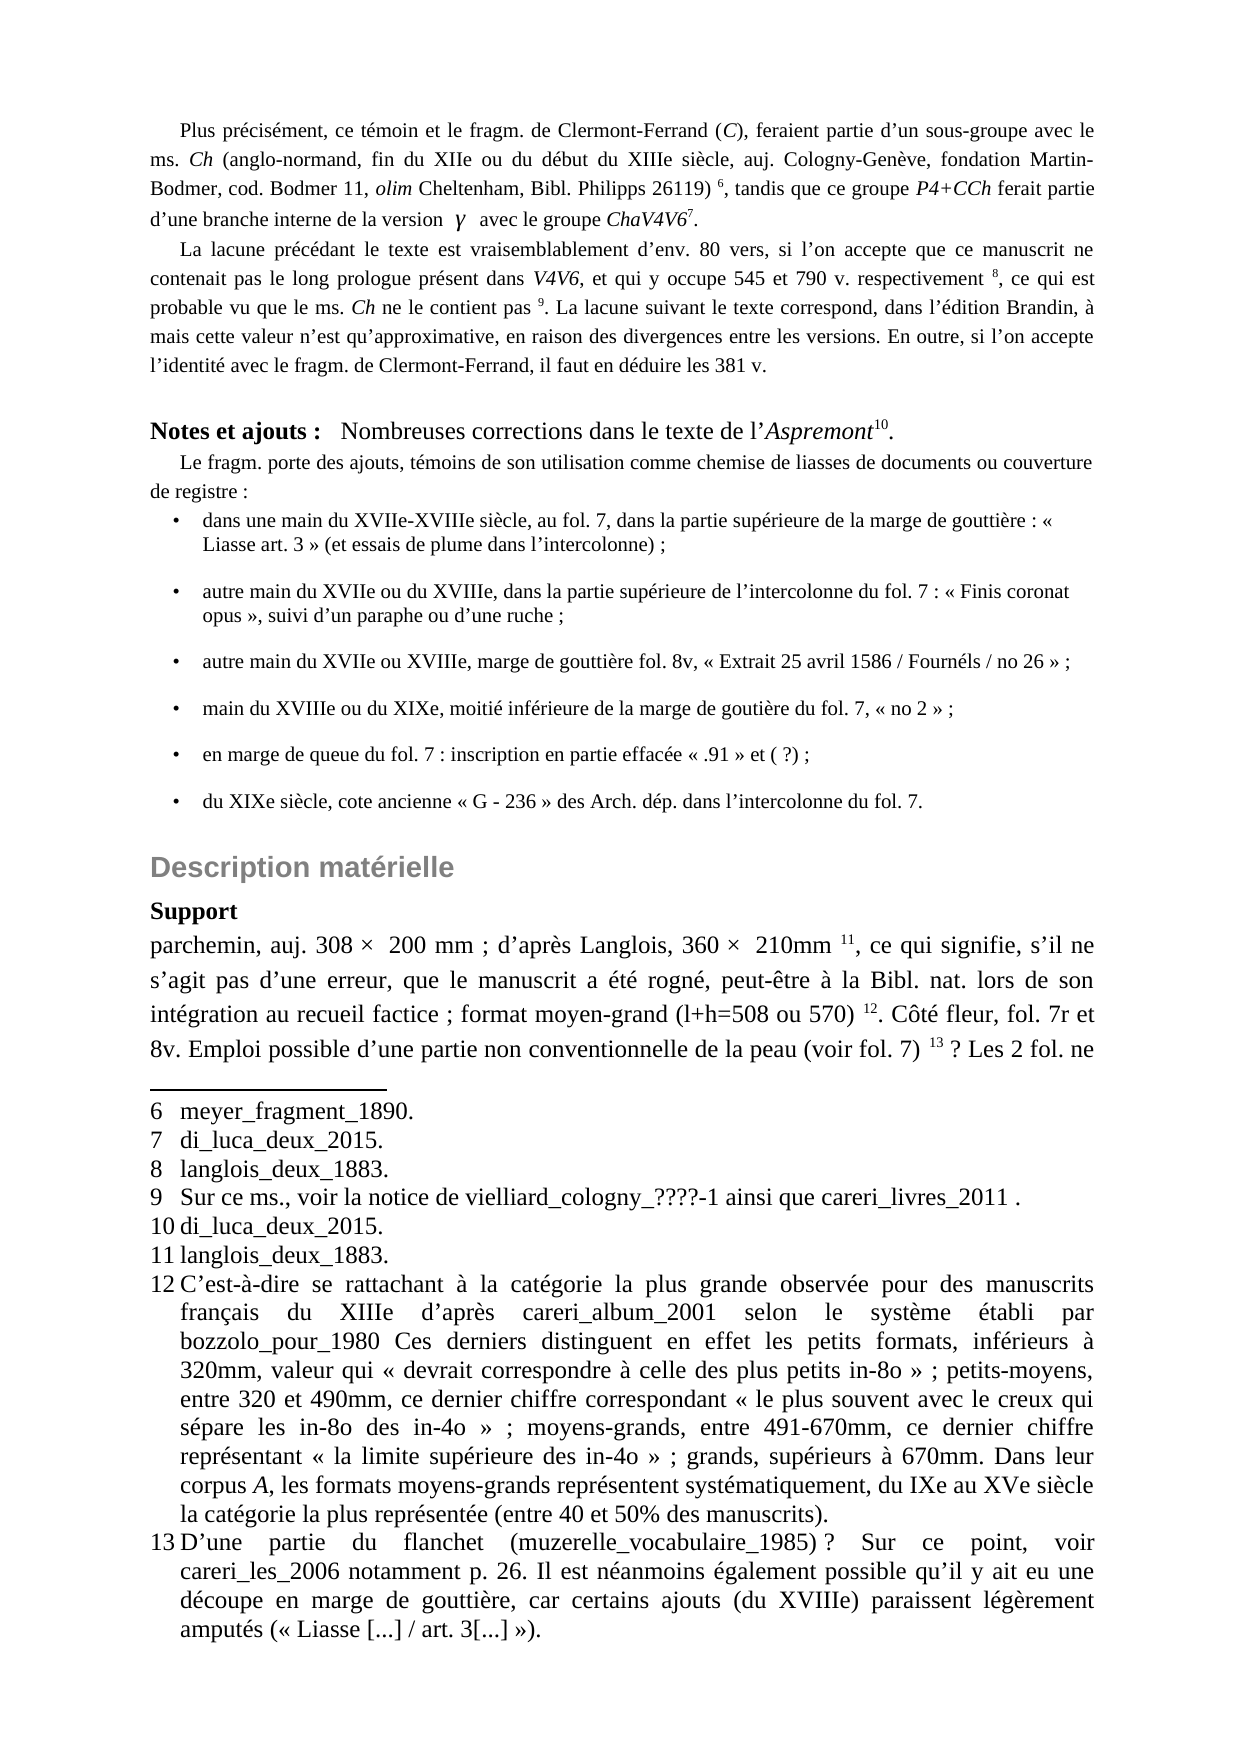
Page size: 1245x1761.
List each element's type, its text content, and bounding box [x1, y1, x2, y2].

list en marge de queue du fol. 7 : inscription en partie effacée « .91 » et ( ?) ; [172, 742, 1095, 766]
list autre main du XVIIe ou du XVIIIe, dans la partie supérieure de l’intercolonne du fol. 7 : « Finis coronat opus », suivi d’un paraphe ou d’une ruche ; [172, 579, 1095, 627]
text langlois_deux_1883. [150, 1240, 1095, 1269]
text meyer_fragment_1890. [150, 1096, 1095, 1125]
text parchemin, auj. 308 200 mm ; d’après Langlois, 360 210mm , ce qui signifie, s’il ne s’agit pas d’une erreur, que le manuscrit a été rogné, peut-être à la Bibl. nat. lors de son intégration au recueil factice ; format moyen-grand (l+h=508 ou 570) . Côté fleur, fol. 7r et 8v. Emploi possible d’une partie non conventionnelle de la peau (voir fol. 7) ? Les 2 fol. ne se suivaient pas directement dans le manuscrit (le bifeuillet n’était pas en position centrale du cahier). Pas de réclame visible, ni dans l’état actuel, ni relevées par Langlois, qui en fait un argument contre la position extérieure dans le cahier de ce bifeuillet . [150, 931, 1095, 1063]
text di_luca_deux_2015. [150, 1211, 1095, 1240]
text Le fragm. porte des ajouts, témoins de son utilisation comme chemise de liasses de documents ou couverture de registre : [150, 450, 1095, 503]
text C’est-à-dire se rattachant à la catégorie la plus grande observée pour des manuscrits français du XIIIe d’après careri_album_2001 selon le système établi par bozzolo_pour_1980 Ces derniers distinguent en effet les petits formats, inférieurs à 320mm, valeur qui « devrait correspondre à celle des plus petits in-8o » ; petits-moyens, entre 320 et 490mm, ce dernier chiffre correspondant « le plus souvent avec le creux qui sépare les in-8o des in-4o » ; moyens-grands, entre 491-670mm, ce dernier chiffre représentant « la limite supérieure des in-4o » ; grands, supérieurs à 670mm. Dans leur corpus A, les formats moyens-grands représentent systématiquement, du IXe au XVe siècle la catégorie la plus représentée (entre 40 et 50% des manuscrits). [150, 1269, 1095, 1527]
text Support [150, 896, 1095, 925]
text Plus précisément, ce témoin et le fragm. de Clermont-Ferrand (C), feraient partie d’un sous-groupe avec le ms. Ch (anglo-normand, fin du XIIe ou du début du XIIIe siècle, auj. Cologny-Genève, fondation Martin-Bodmer, cod. Bodmer 11, olim Cheltenham, Bibl. Philipps 26119) , tandis que ce groupe P4+CCh ferait partie d’une branche interne de la version avec le groupe ChaV4V6. [150, 118, 1095, 232]
list du XIXe siècle, cote ancienne « G - 236 » des Arch. dép. dans l’intercolonne du fol. 7. [172, 789, 1095, 813]
text D’une partie du flanchet (muzerelle_vocabulaire_1985) ? Sur ce point, voir careri_les_2006 notamment p. 26. Il est néanmoins également possible qu’il y ait eu une découpe en marge de gouttière, car certains ajouts (du XVIIIe) paraissent légèrement amputés (« Liasse [...] / art. 3[...] »). [150, 1527, 1095, 1642]
text di_luca_deux_2015. [150, 1125, 1095, 1154]
text La lacune précédant le texte est vraisemblablement d’env. 80 vers, si l’on accepte que ce manuscrit ne contenait pas le long prologue présent dans V4V6, et qui y occupe 545 et 790 v. respectivement , ce qui est probable vu que le ms. Ch ne le contient pas . La lacune suivant le texte correspond, dans l’édition Brandin, à mais cette valeur n’est qu’approximative, en raison des divergences entre les versions. En outre, si l’on accepte l’identité avec le fragm. de Clermont-Ferrand, il faut en déduire les 381 v. [150, 237, 1095, 377]
text Sur ce ms., voir la notice de vielliard_cologny_????-1 ainsi que careri_livres_2011 . [150, 1182, 1095, 1211]
text Notes et ajouts : Nombreuses corrections dans le texte de l’Aspremont. [150, 416, 1095, 444]
list autre main du XVIIe ou XVIIIe, marge de gouttière fol. 8v, « Extrait 25 avril 1586 / Fournéls / no 26 » ; [172, 649, 1095, 673]
list main du XVIIIe ou du XIXe, moitié inférieure de la marge de goutière du fol. 7, « no 2 » ; [172, 696, 1095, 720]
list dans une main du XVIIe-XVIIIe siècle, au fol. 7, dans la partie supérieure de la marge de gouttière : « Liasse art. 3 » (et essais de plume dans l’intercolonne) ; [172, 508, 1095, 556]
subtitle Description matérielle [150, 850, 1095, 884]
text langlois_deux_1883. [150, 1154, 1095, 1182]
